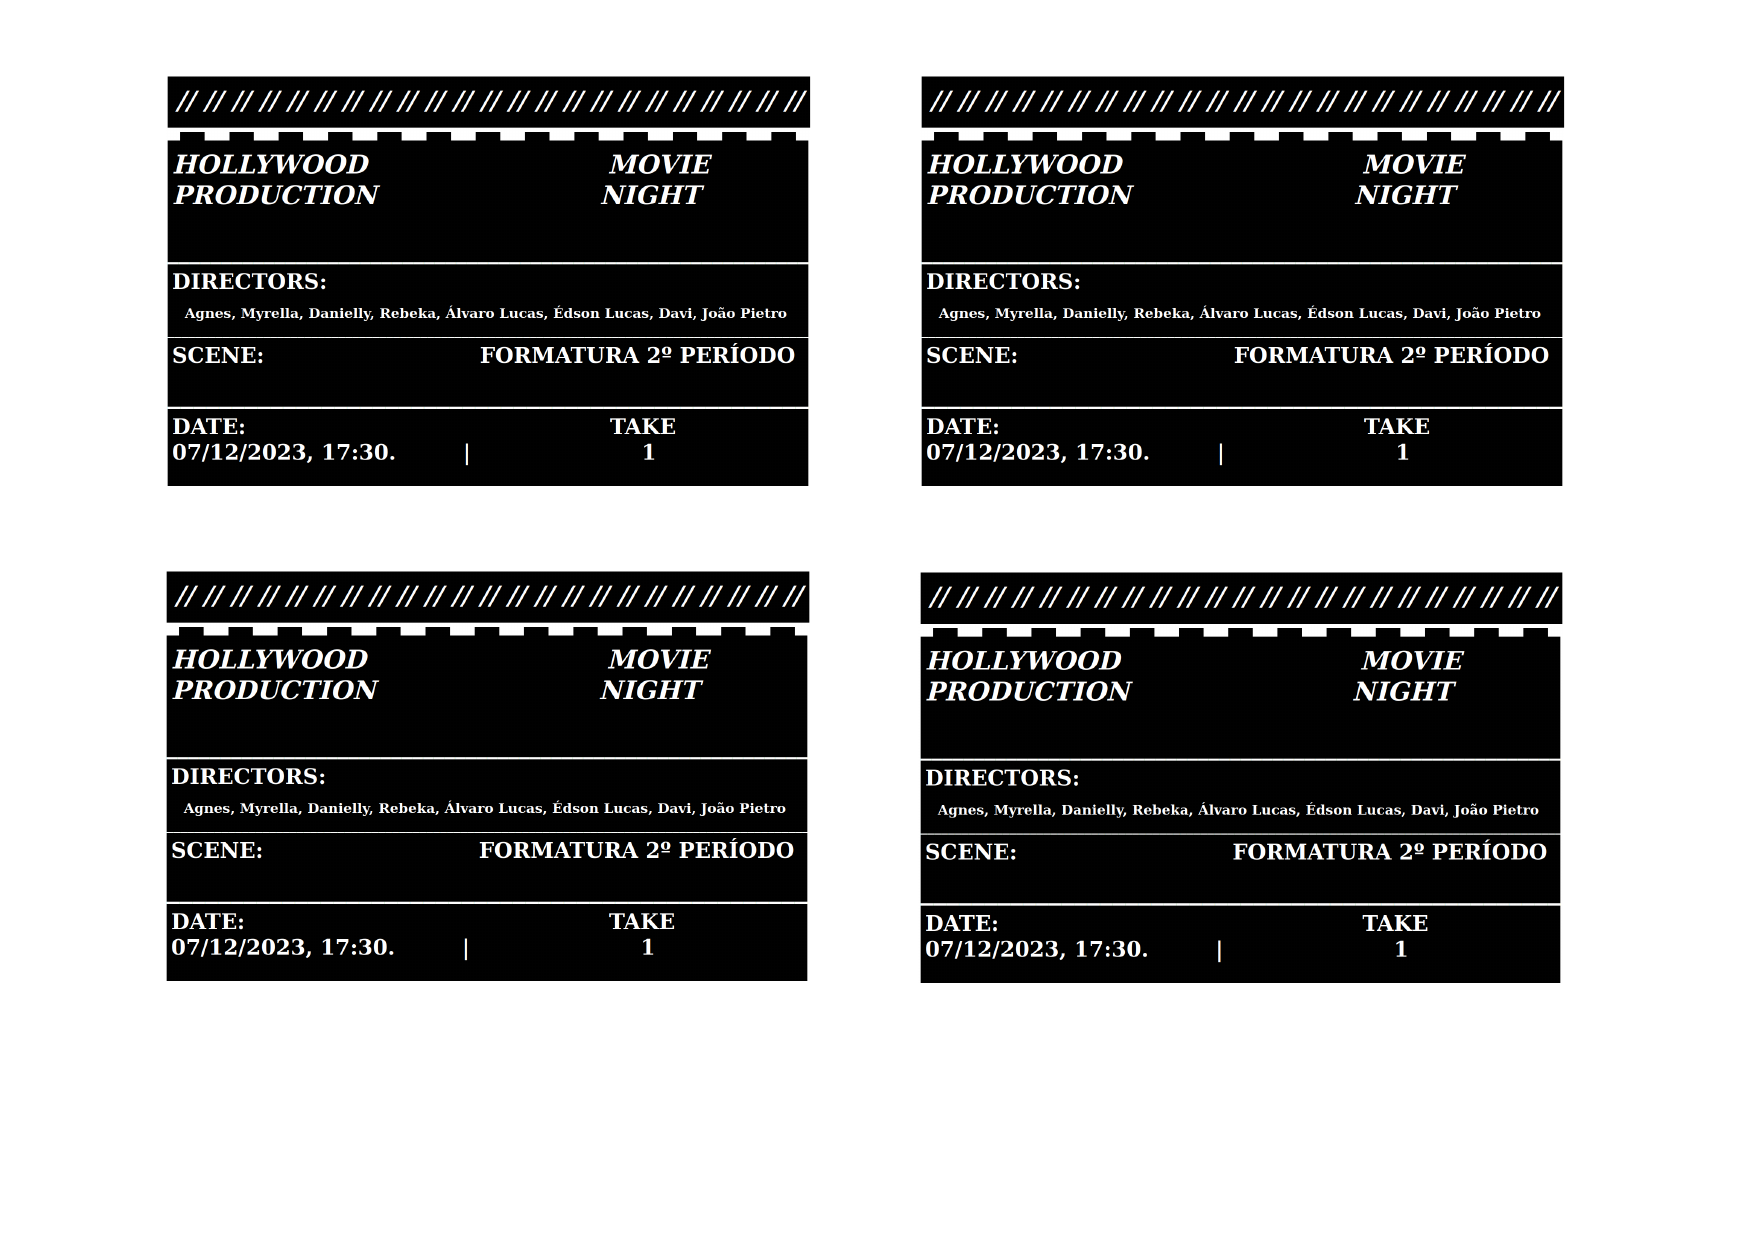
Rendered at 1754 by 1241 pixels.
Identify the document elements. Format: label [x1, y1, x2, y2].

picture [165, 570, 810, 981]
picture [918, 571, 1563, 983]
picture [165, 75, 811, 486]
picture [919, 75, 1565, 486]
